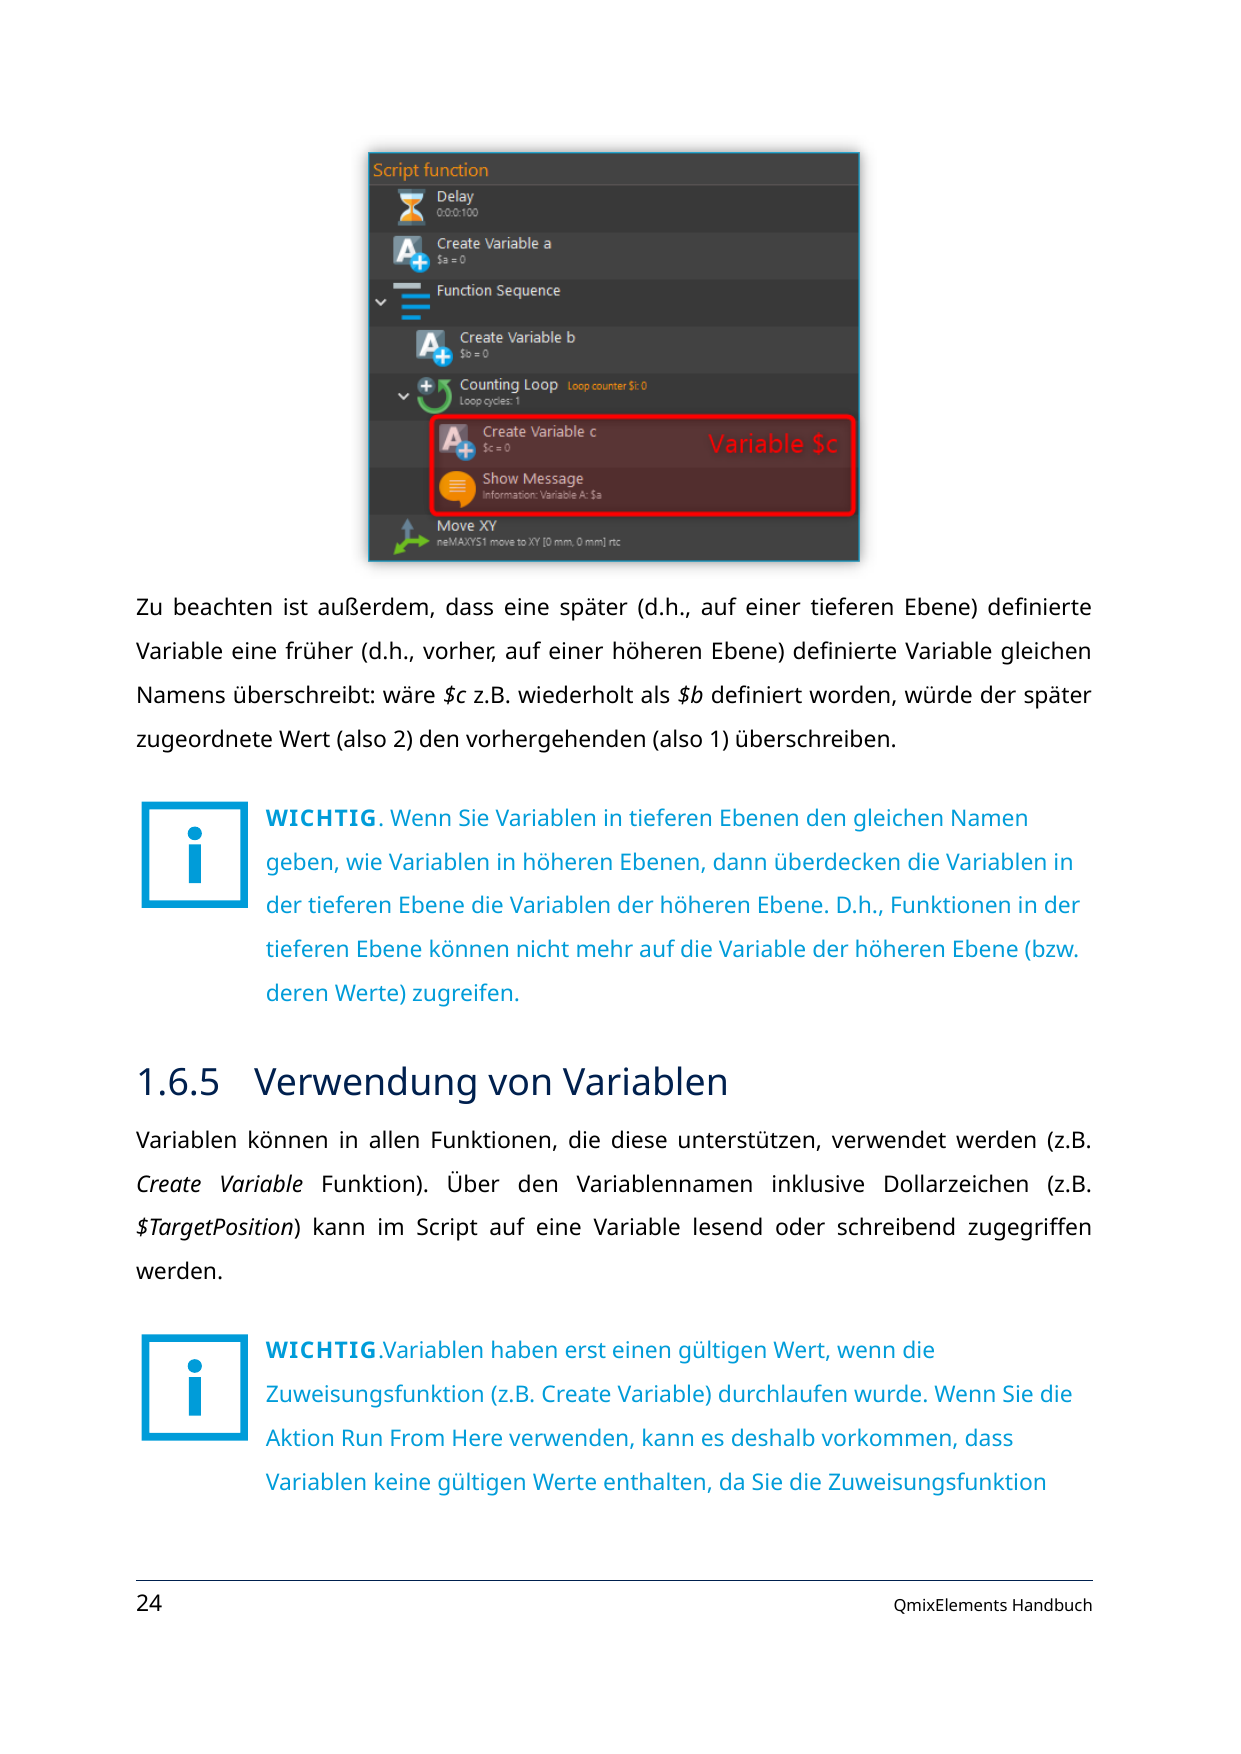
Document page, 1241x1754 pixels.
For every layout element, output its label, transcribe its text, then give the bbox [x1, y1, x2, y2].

table_header Wichtig. Wenn Sie Variablen in tieferen Ebenen den gleichen Namen geben, wie Variablen in höheren Ebenen, dann überdecken die Variablen in der tieferen Ebene die Variablen der höheren Ebene. D.h., Funktionen in der tieferen Ebene können nicht mehr auf die Variable der höheren Ebene (bzw. deren Werte) zugreifen. [254, 790, 1092, 1020]
table_header [136, 790, 254, 1020]
table_header Wichtig.Variablen haben erst einen gültigen Wert, wenn die Zuweisungsfunktion (z.B. Create Variable) durchlaufen wurde. Wenn Sie die Aktion Run From Here verwenden, kann es deshalb vorkommen, dass Variablen keine gültigen Werte enthalten, da Sie die Zuweisungsfunktion [254, 1323, 1092, 1508]
text Zu beachten ist außerdem, dass eine später (d.h., auf einer tieferen Ebene) definierte Variable eine früher (d.h., vorher, auf einer höheren Ebene) definierte Variable gleichen Namens überschreibt: wäre $c z.B. wiederholt als $b definiert worden, würde der später zugeordnete Wert (also 2) den vorhergehenden (also 1) überschreiben. [136, 136, 1093, 754]
text Variablen können in allen Funktionen, die diese unterstützen, verwendet werden (z.B. Create Variable Funktion). Über den Variablennamen inklusive Dollarzeichen (z.B. $TargetPosition) kann im Script auf eine Variable lesend oder schreibend zugegriffen werden. [136, 1124, 1093, 1286]
picture [351, 135, 877, 579]
table_header [136, 1323, 254, 1508]
subtitle Verwendung von Variablen [136, 1055, 1093, 1106]
